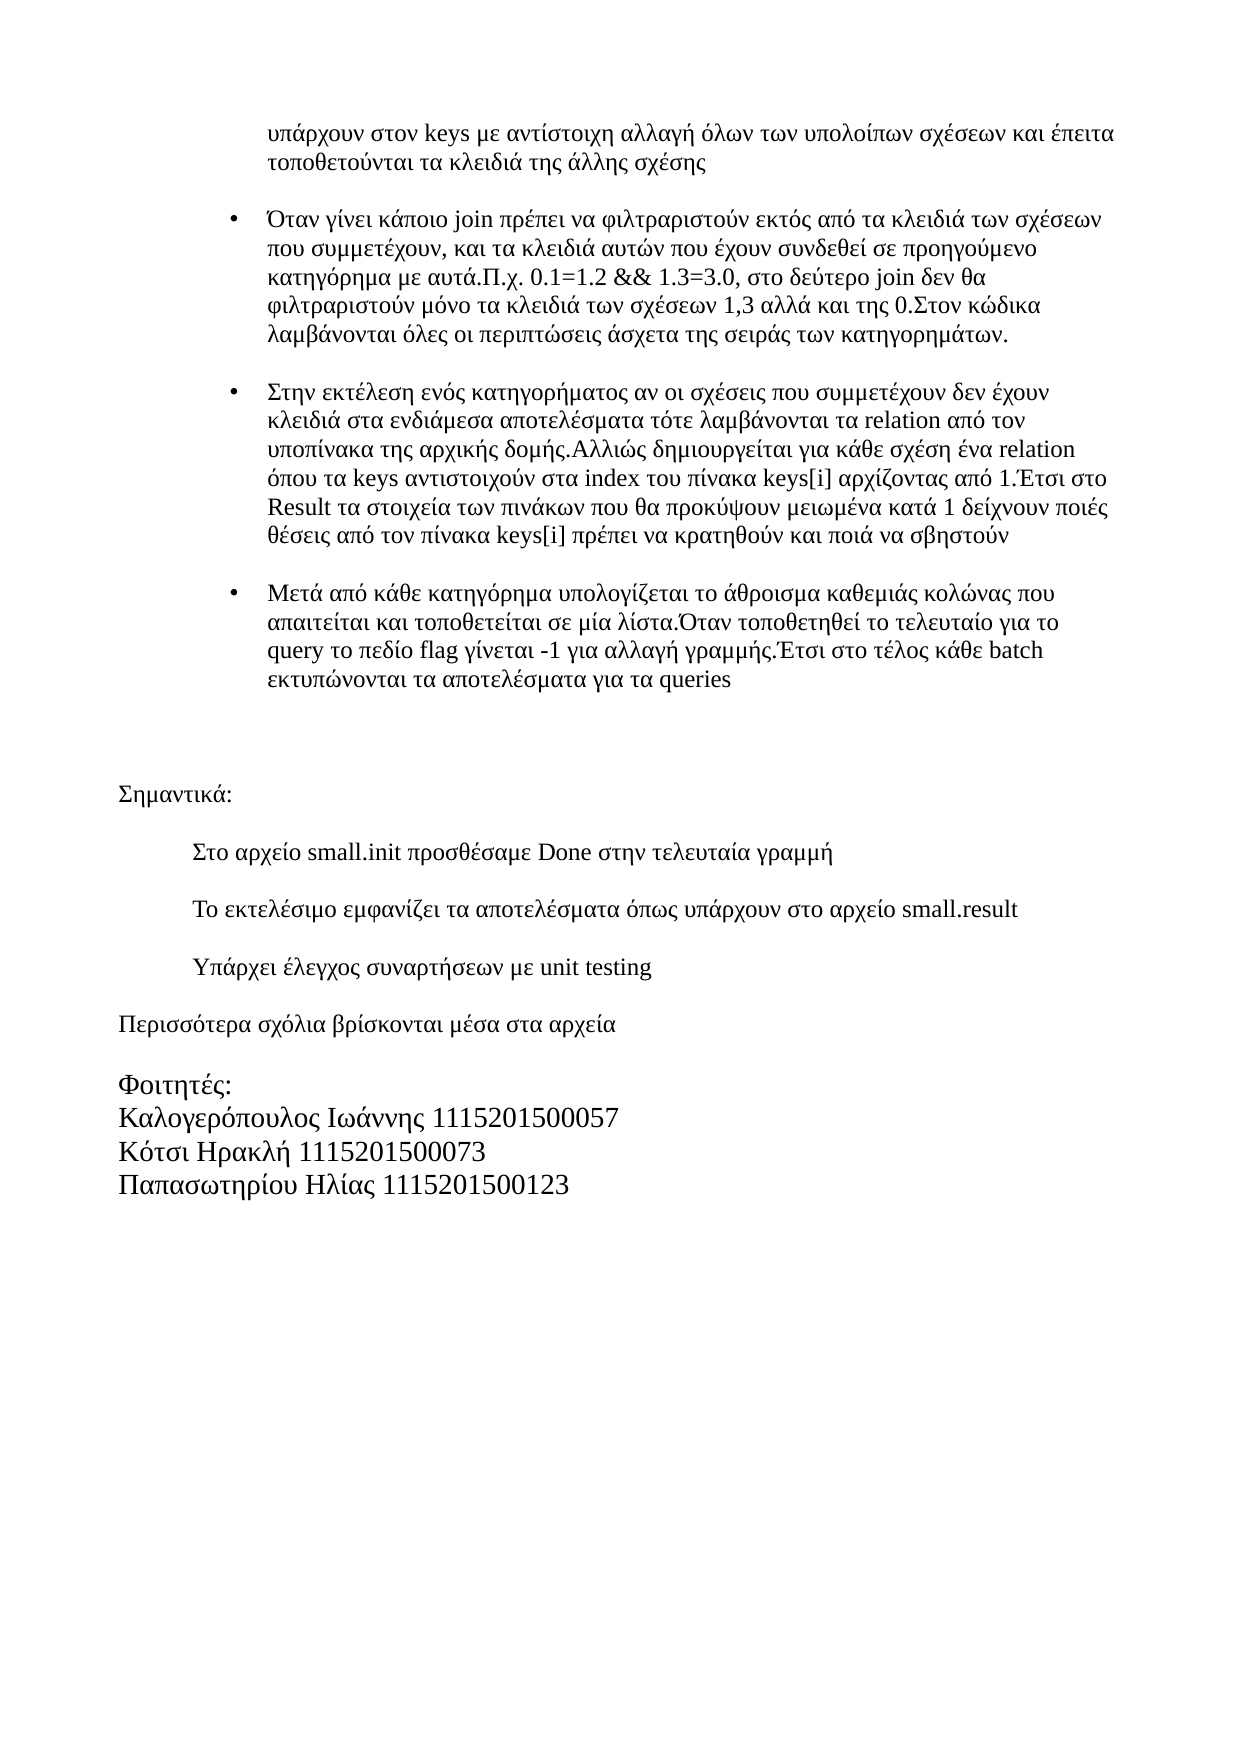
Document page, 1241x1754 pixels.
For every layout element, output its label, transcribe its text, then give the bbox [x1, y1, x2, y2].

text Υπάρχει έλεγχος συναρτήσεων με unit testing [118, 952, 1122, 981]
text Περισσότερα σχόλια βρίσκονται μέσα στα αρχεία [118, 1009, 1122, 1038]
text Παπασωτηρίου Ηλίας 1115201500123 [118, 1167, 1122, 1201]
text Στο αρχείο small.init προσθέσαμε Done στην τελευταία γραμμή [118, 837, 1122, 866]
text Καλογερόπουλος Ιωάννης 1115201500057 [118, 1100, 1122, 1134]
text Φοιτητές: [118, 1067, 1122, 1100]
list Μετά από κάθε κατηγόρημα υπολογίζεται το άθροισμα καθεμιάς κολώνας που απαιτείται και τοποθετείται σε μία λίστα.Όταν τοποθετηθεί το τελευταίο για το query το πεδίο flag γίνεται -1 για αλλαγή γραμμής.Έτσι στο τέλος κάθε batch εκτυπώνονται τα αποτελέσματα για τα queries [229, 578, 1122, 751]
list υπάρχουν στον keys με αντίστοιχη αλλαγή όλων των υπολοίπων σχέσεων και έπειτα τοποθετούνται τα κλειδιά της άλλης σχέσης [229, 118, 1122, 204]
text Κότσι Ηρακλή 1115201500073 [118, 1134, 1122, 1167]
text Σημαντικά: [118, 779, 1122, 808]
list Στην εκτέλεση ενός κατηγορήματος αν οι σχέσεις που συμμετέχουν δεν έχουν κλειδιά στα ενδιάμεσα αποτελέσματα τότε λαμβάνονται τα relation από τον υποπίνακα της αρχικής δομής.Αλλιώς δημιουργείται για κάθε σχέση ένα relation όπου τα keys αντιστοιχούν στα index του πίνακα keys[i] αρχίζοντας από 1.Έτσι στο Result τα στοιχεία των πινάκων που θα προκύψουν μειωμένα κατά 1 δείχνουν ποιές θέσεις από τον πίνακα keys[i] πρέπει να κρατηθούν και ποιά να σβηστούν [229, 377, 1122, 578]
list Όταν γίνει κάποιο join πρέπει να φιλτραριστούν εκτός από τα κλειδιά των σχέσεων που συμμετέχουν, και τα κλειδιά αυτών που έχουν συνδεθεί σε προηγούμενο κατηγόρημα με αυτά.Π.χ. 0.1=1.2 && 1.3=3.0, στο δεύτερο join δεν θα φιλτραριστούν μόνο τα κλειδιά των σχέσεων 1,3 αλλά και της 0.Στον κώδικα λαμβάνονται όλες οι περιπτώσεις άσχετα της σειράς των κατηγορημάτων. [229, 204, 1122, 377]
text Το εκτελέσιμο εμφανίζει τα αποτελέσματα όπως υπάρχουν στο αρχείο small.result [118, 894, 1122, 923]
